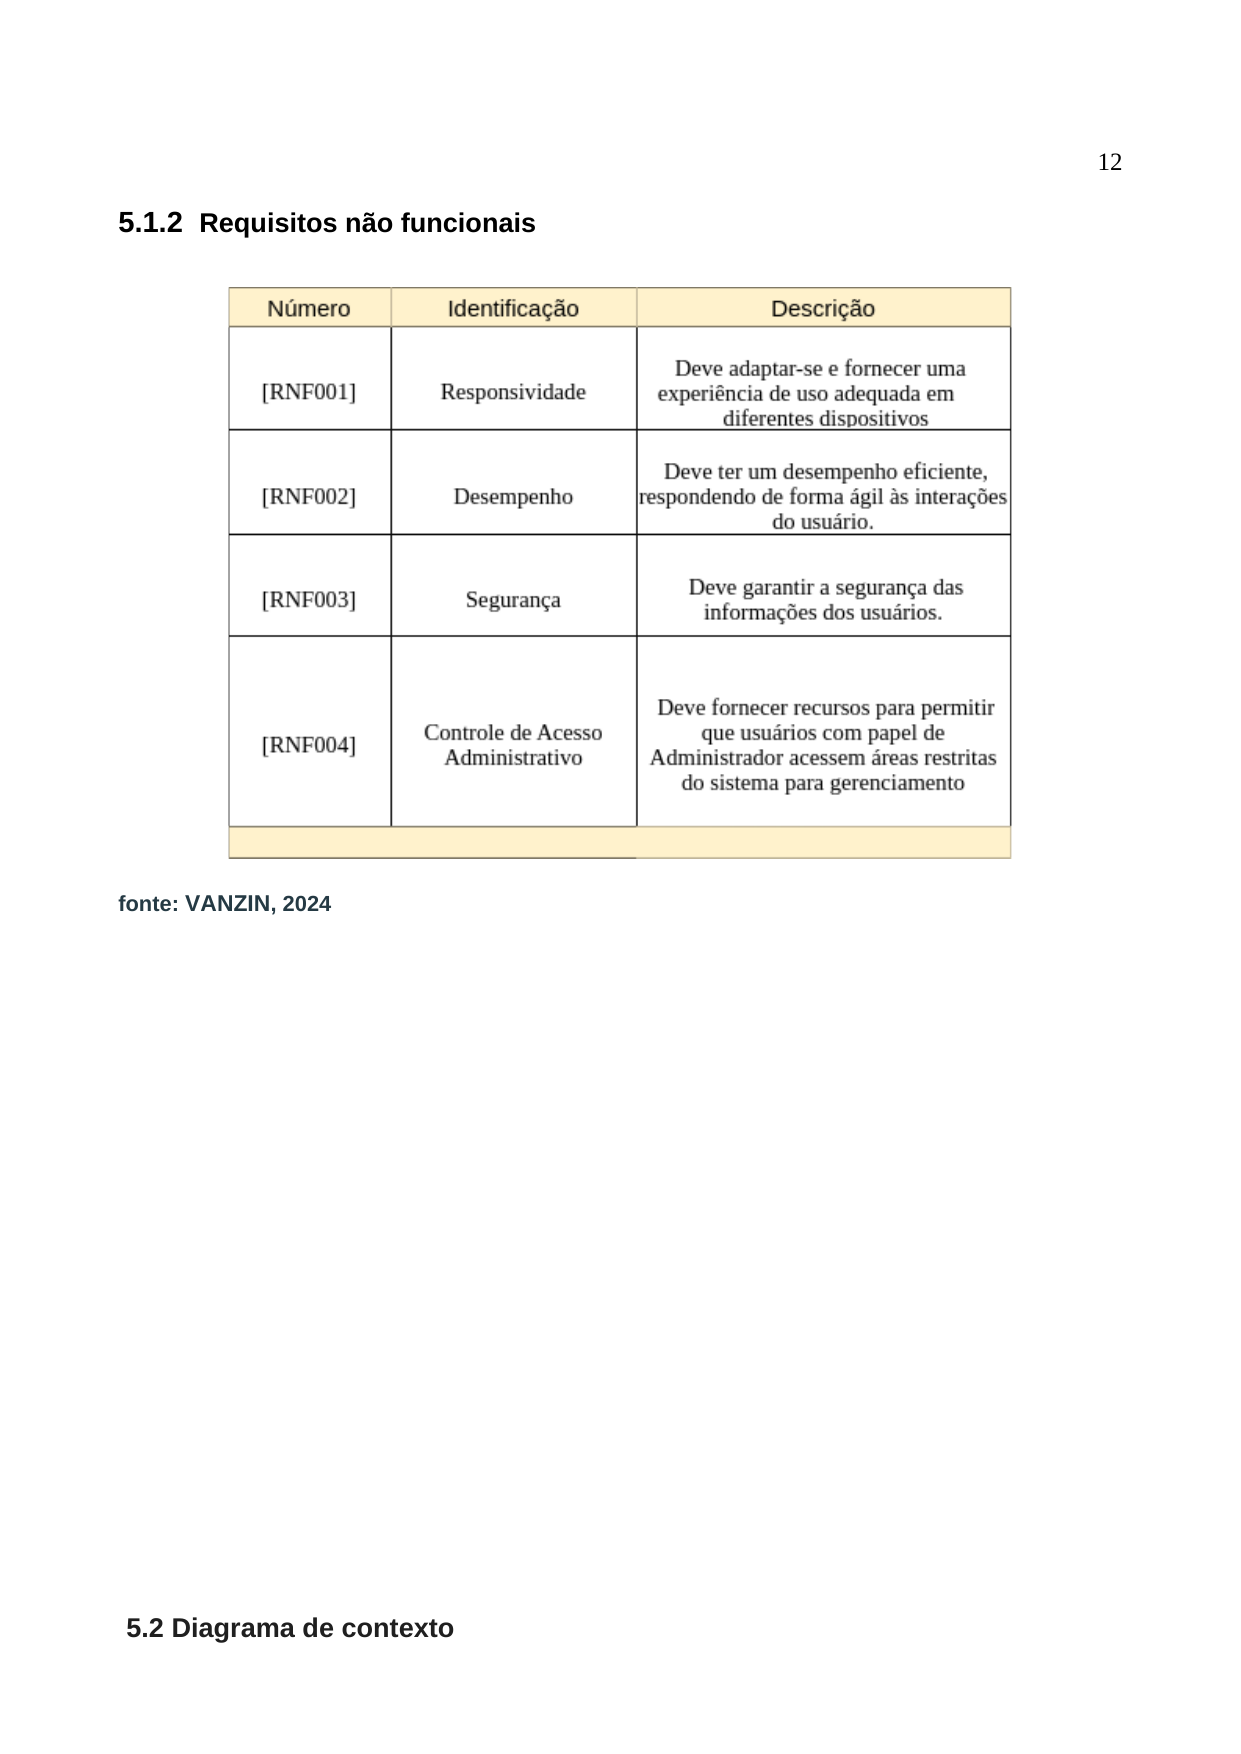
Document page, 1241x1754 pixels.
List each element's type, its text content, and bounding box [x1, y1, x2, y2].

text 5.1.2 Requisitos não funcionais [118, 205, 1122, 239]
text fonte: VANZIN, 2024 [118, 890, 1122, 917]
text 5.2 Diagrama de contexto [118, 1611, 1122, 1644]
